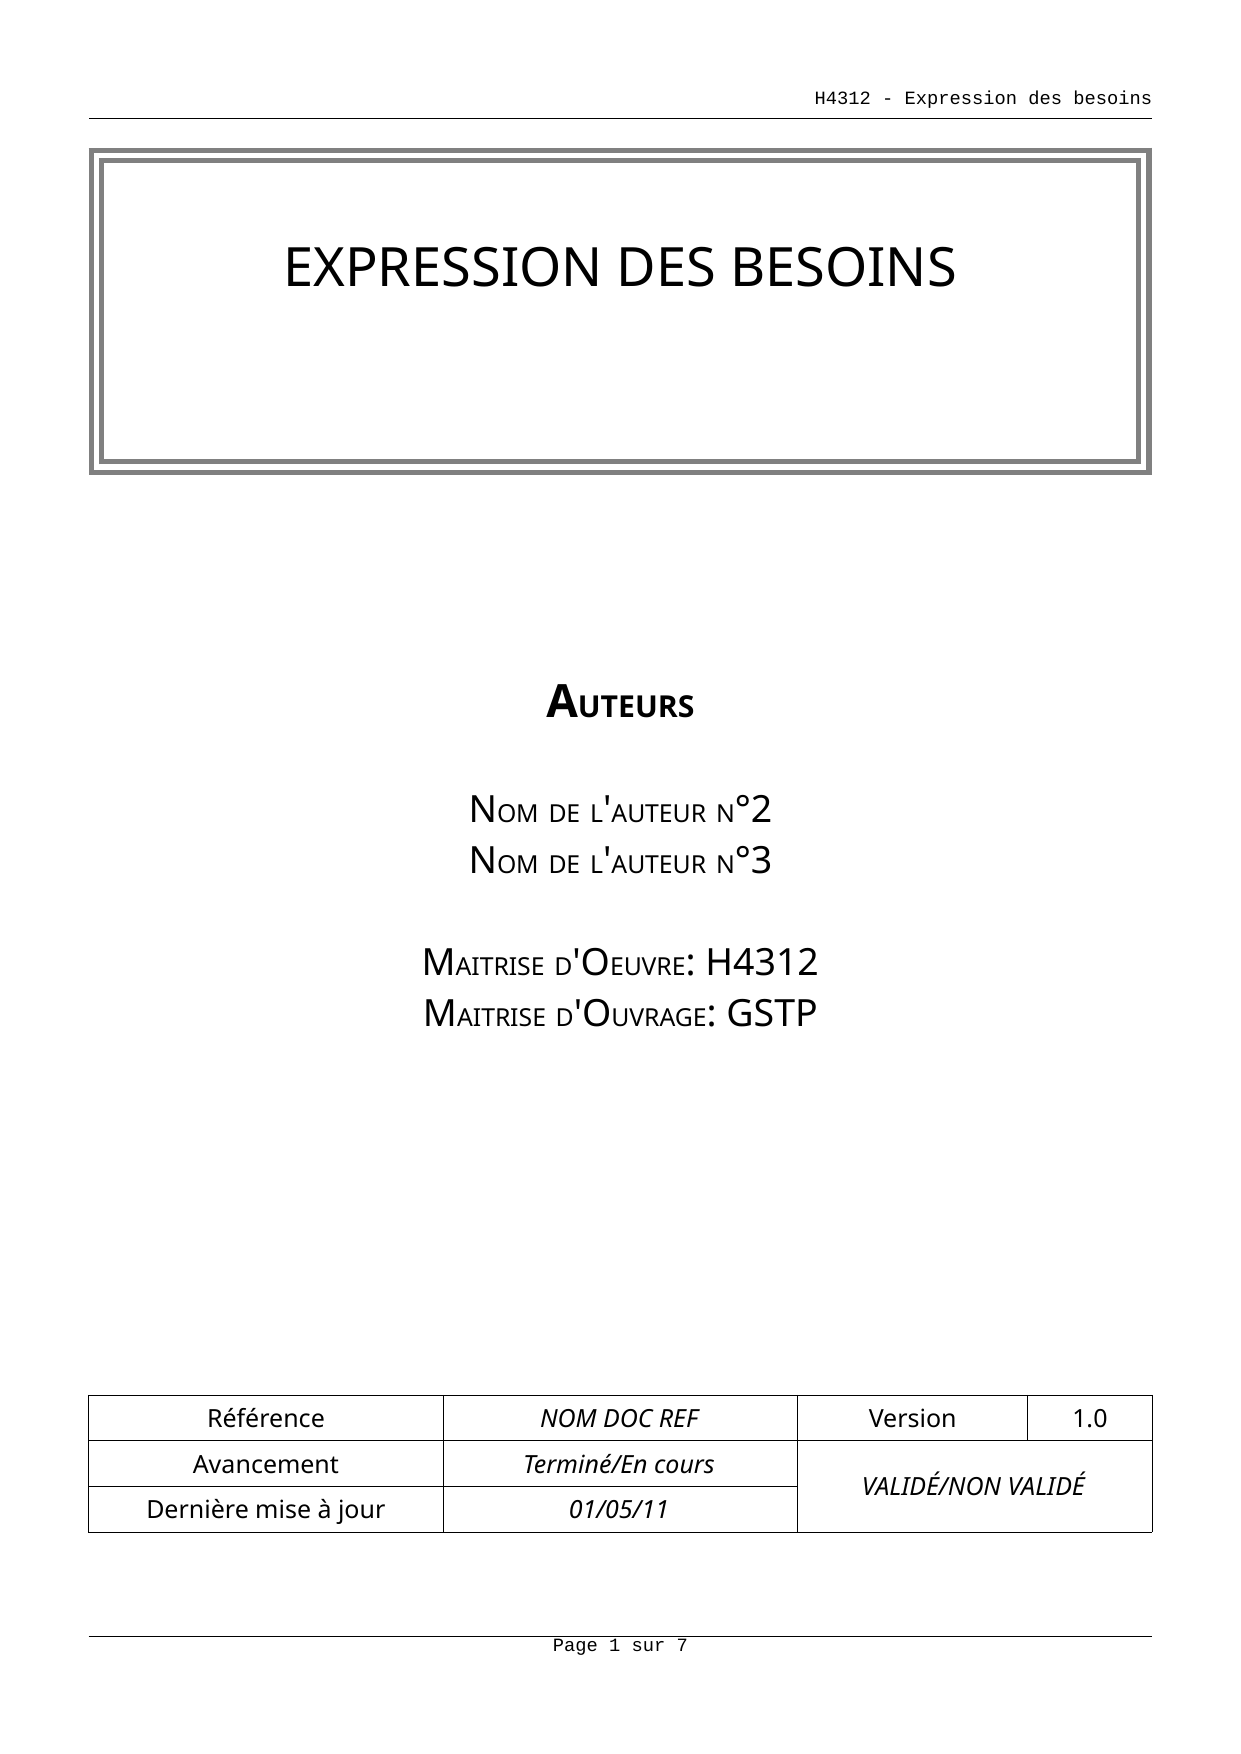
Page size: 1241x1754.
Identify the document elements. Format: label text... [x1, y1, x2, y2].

table_header NOM DOC REF [444, 1396, 797, 1440]
table_header 1.0 [1028, 1396, 1152, 1440]
text [1141, 210, 1146, 302]
table_cell VALIDÉ/NON VALIDÉ [798, 1441, 1152, 1532]
text Expression des besoins [104, 210, 1136, 302]
text Auteurs [88, 669, 1152, 731]
table_header Référence [89, 1396, 443, 1440]
text Nom de l'auteur n°3 [88, 833, 1152, 884]
table_cell Dernière mise à jour [89, 1487, 443, 1532]
text Maitrise d'Ouvrage: GSTP [88, 986, 1152, 1037]
text Maitrise d'Oeuvre: H4312 [88, 935, 1152, 986]
text [94, 210, 99, 302]
table_cell 01/05/11 [444, 1487, 797, 1532]
table_header Version [798, 1396, 1027, 1440]
table_cell Avancement [89, 1441, 443, 1486]
text Nom de l'auteur n°2 [88, 782, 1152, 833]
table_cell Terminé/En cours [444, 1441, 797, 1486]
